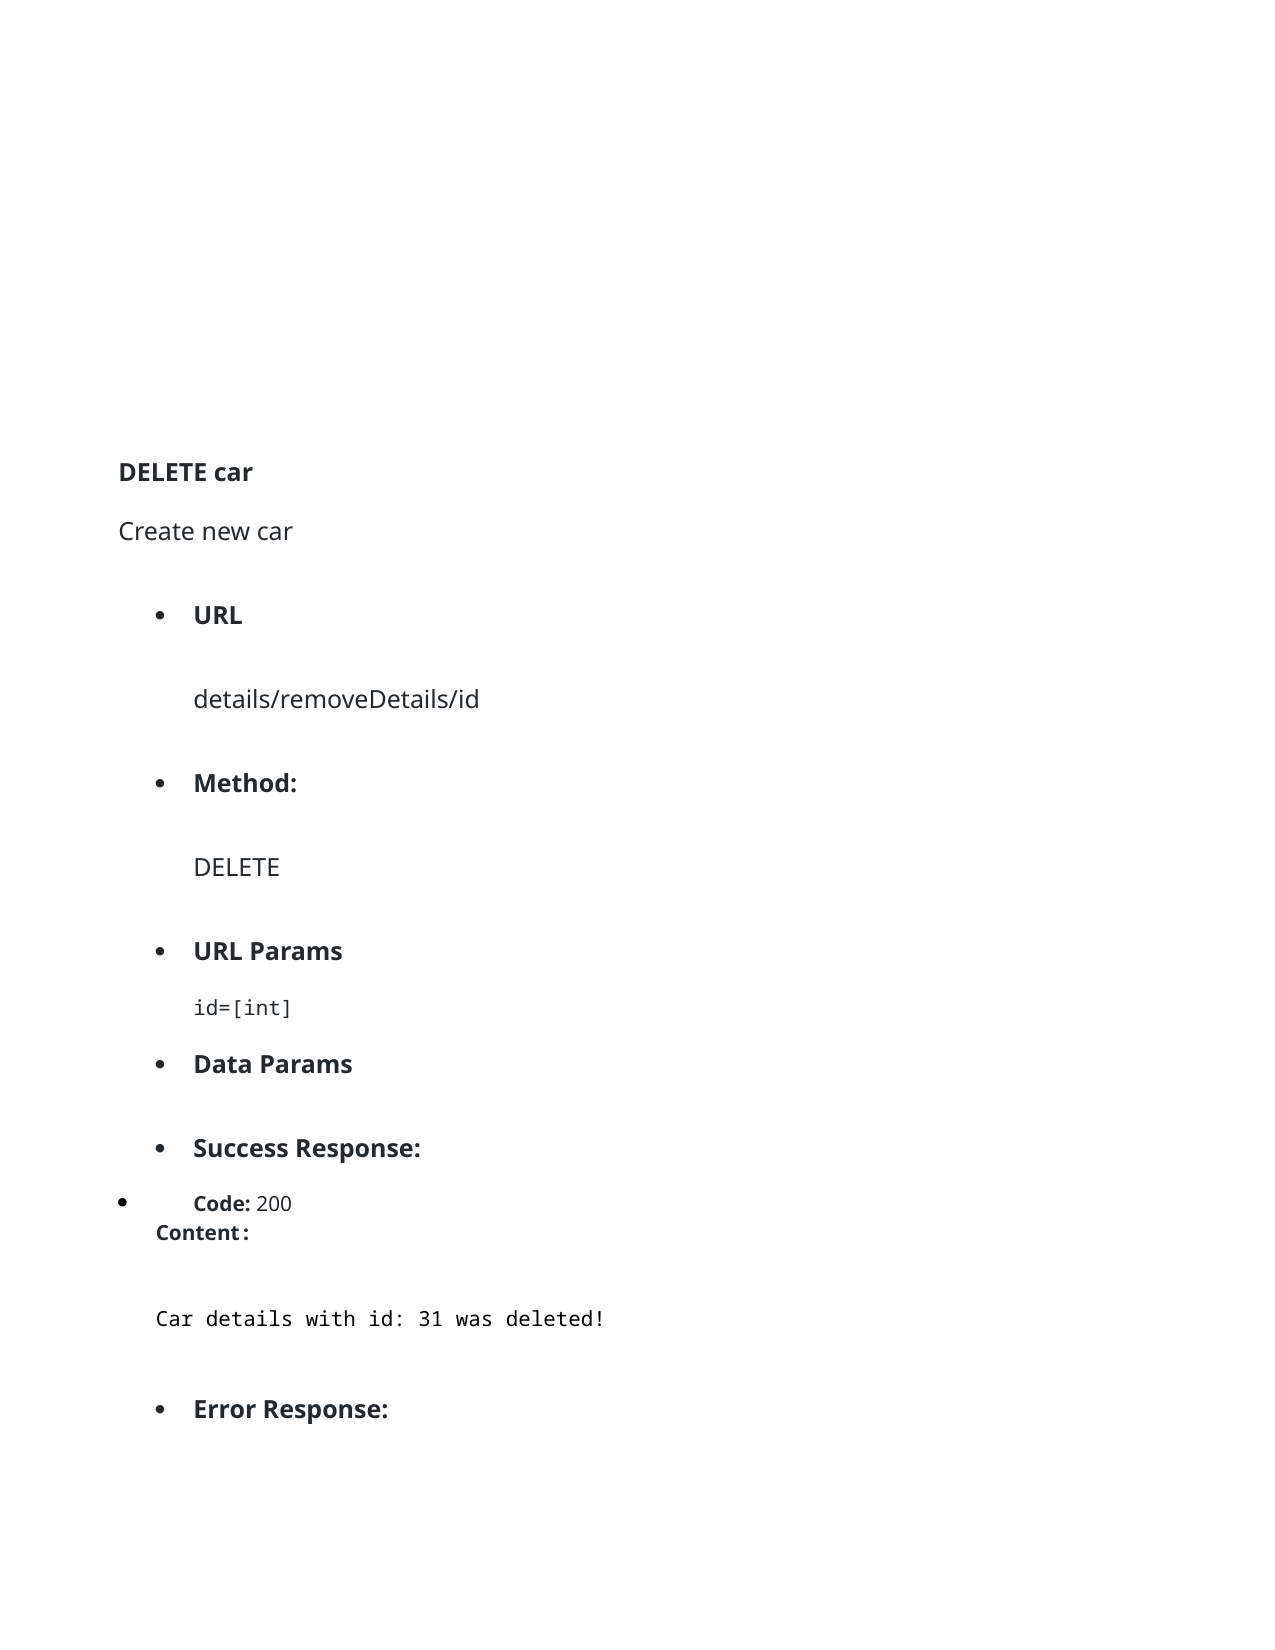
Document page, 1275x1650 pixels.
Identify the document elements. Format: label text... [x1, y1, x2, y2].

list URL [156, 597, 1157, 632]
text id=[int] [156, 993, 1157, 1021]
text details/removeDetails/id [193, 682, 1157, 716]
text Create new car [118, 513, 1157, 547]
list Method: [156, 766, 1157, 800]
list Success Response: [156, 1130, 1157, 1164]
list Data Params [156, 1046, 1157, 1080]
list URL Params [156, 934, 1157, 968]
text DELETE [193, 850, 1157, 884]
list Error Response: [156, 1391, 1157, 1425]
text Car details with id: 31 was deleted! [156, 1304, 1157, 1333]
text DELETE car [118, 454, 1157, 488]
list Code: 200 Content: [118, 1189, 1157, 1246]
